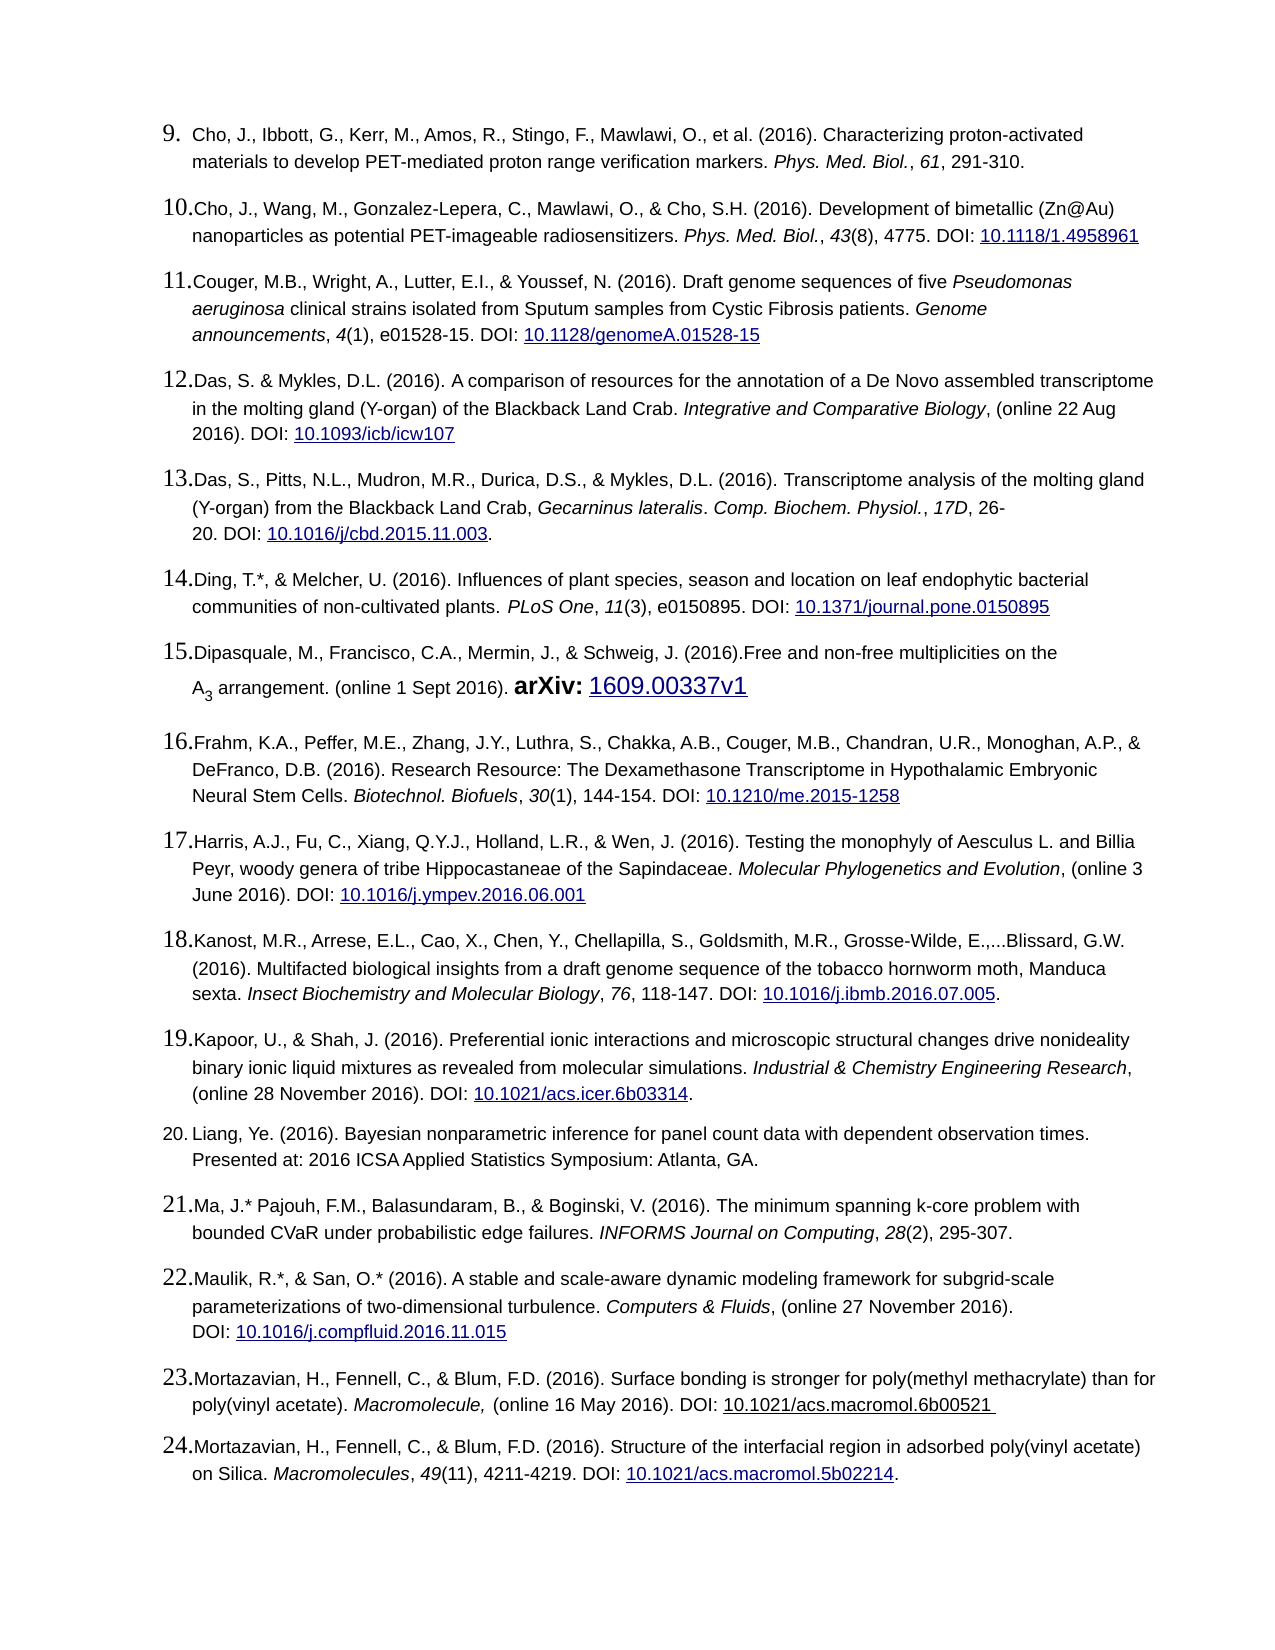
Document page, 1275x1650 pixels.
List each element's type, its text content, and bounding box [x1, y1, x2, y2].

list Mortazavian, H., Fennell, C., & Blum, F.D. (2016). Surface bonding is stronger for poly(methyl methacrylate) than for poly(vinyl acetate). Macromolecule, (online 16 May 2016). DOI: 10.1021/acs.macromol.6b00521 [162, 1362, 1157, 1416]
list Cho, J., Ibbott, G., Kerr, M., Amos, R., Stingo, F., Mawlawi, O., et al. (2016). Characterizing proton-activated materials to develop PET-mediated proton range verification markers. Phys. Med. Biol., 61, 291-310. [162, 118, 1157, 173]
list Maulik, R.*, & San, O.* (2016). A stable and scale-aware dynamic modeling framework for subgrid-scale parameterizations of two-dimensional turbulence. Computers & Fluids, (online 27 November 2016). DOI: 10.1016/j.compfluid.2016.11.015 [162, 1262, 1157, 1343]
list Dipasquale, M., Francisco, C.A., Mermin, J., & Schweig, J. (2016).Free and non-free multiplicities on the A3 arrangement. (online 1 Sept 2016). arXiv: 1609.00337v1 [162, 636, 1157, 704]
list Liang, Ye. (2016). Bayesian nonparametric inference for panel count data with dependent observation times. Presented at: 2016 ICSA Applied Statistics Symposium: Atlanta, GA. [162, 1123, 1157, 1170]
list Kapoor, U., & Shah, J. (2016). Preferential ionic interactions and microscopic structural changes drive nonideality binary ionic liquid mixtures as revealed from molecular simulations. Industrial & Chemistry Engineering Research, (online 28 November 2016). DOI: 10.1021/acs.icer.6b03314. [162, 1023, 1157, 1104]
list Kanost, M.R., Arrese, E.L., Cao, X., Chen, Y., Chellapilla, S., Goldsmith, M.R., Grosse-Wilde, E.,...Blissard, G.W. (2016). Multifacted biological insights from a draft genome sequence of the tobacco hornworm moth, Manduca sexta. Insect Biochemistry and Molecular Biology, 76, 118-147. DOI: 10.1016/j.ibmb.2016.07.005. [162, 924, 1157, 1005]
list Couger, M.B., Wright, A., Lutter, E.I., & Youssef, N. (2016). Draft genome sequences of five Pseudomonas aeruginosa clinical strains isolated from Sputum samples from Cystic Fibrosis patients. Genome announcements, 4(1), e01528-15. DOI: 10.1128/genomeA.01528-15 [162, 265, 1157, 345]
list Mortazavian, H., Fennell, C., & Blum, F.D. (2016). Structure of the interfacial region in adsorbed poly(vinyl acetate) on Silica. Macromolecules, 49(11), 4211-4219. DOI: 10.1021/acs.macromol.5b02214. [162, 1430, 1157, 1485]
list Ma, J.* Pajouh, F.M., Balasundaram, B., & Boginski, V. (2016). The minimum spanning k-core problem with bounded CVaR under probabilistic edge failures. INFORMS Journal on Computing, 28(2), 295-307. [162, 1189, 1157, 1244]
list Das, S., Pitts, N.L., Mudron, M.R., Durica, D.S., & Mykles, D.L. (2016). Transcriptome analysis of the molting gland (Y-organ) from the Blackback Land Crab, Gecarninus lateralis. Comp. Biochem. Physiol., 17D, 26-20. DOI: 10.1016/j/cbd.2015.11.003. [162, 463, 1157, 544]
list Ding, T.*, & Melcher, U. (2016). Influences of plant species, season and location on leaf endophytic bacterial communities of non-cultivated plants. PLoS One, 11(3), e0150895. DOI: 10.1371/journal.pone.0150895 [162, 563, 1157, 617]
list Frahm, K.A., Peffer, M.E., Zhang, J.Y., Luthra, S., Chakka, A.B., Couger, M.B., Chandran, U.R., Monoghan, A.P., & DeFranco, D.B. (2016). Research Resource: The Dexamethasone Transcriptome in Hypothalamic Embryonic Neural Stem Cells. Biotechnol. Biofuels, 30(1), 144-154. DOI: 10.1210/me.2015-1258 [162, 726, 1157, 806]
list Harris, A.J., Fu, C., Xiang, Q.Y.J., Holland, L.R., & Wen, J. (2016). Testing the monophyly of Aesculus L. and Billia Peyr, woody genera of tribe Hippocastaneae of the Sapindaceae. Molecular Phylogenetics and Evolution, (online 3 June 2016). DOI: 10.1016/j.ympev.2016.06.001 [162, 825, 1157, 905]
list Das, S. & Mykles, D.L. (2016). A comparison of resources for the annotation of a De Novo assembled transcriptome in the molting gland (Y-organ) of the Blackback Land Crab. Integrative and Comparative Biology, (online 22 Aug 2016). DOI: 10.1093/icb/icw107 [162, 364, 1157, 445]
list Cho, J., Wang, M., Gonzalez-Lepera, C., Mawlawi, O., & Cho, S.H. (2016). Development of bimetallic (Zn@Au) nanoparticles as potential PET-imageable radiosensitizers. Phys. Med. Biol., 43(8), 4775. DOI: 10.1118/1.4958961 [162, 192, 1157, 246]
